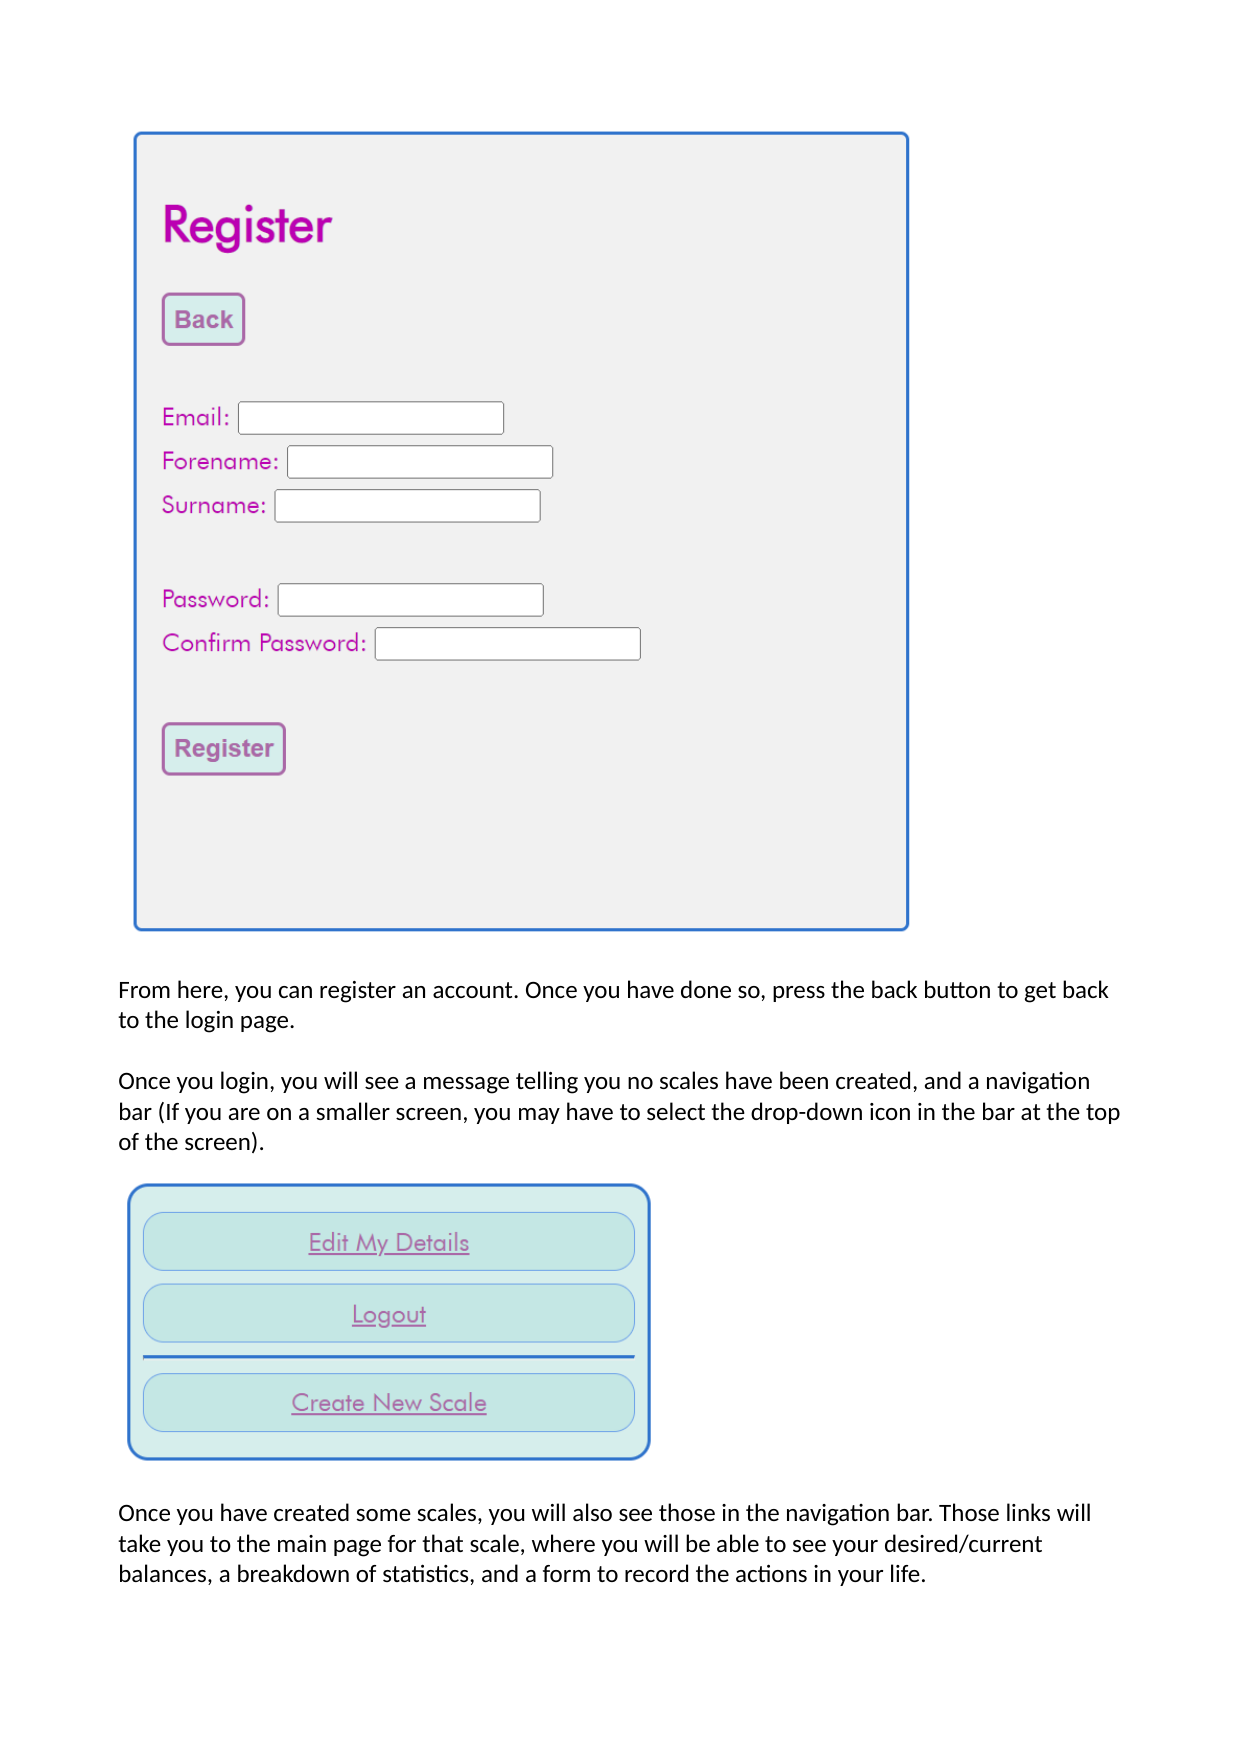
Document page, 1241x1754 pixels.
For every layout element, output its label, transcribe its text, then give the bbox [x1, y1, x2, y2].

text Once you login, you will see a message telling you no scales have been created, and a navigation bar (If you are on a smaller screen, you may have to select the drop-down icon in the bar at the top of the screen). [118, 1065, 1122, 1157]
text Once you have created some scales, you will also see those in the navigation bar. Those links will take you to the main page for that scale, where you will be able to see your desired/current balances, a breakdown of statistics, and a form to record the actions in your life. [118, 1497, 1122, 1589]
text From here, you can register an account. Once you have done so, press the back button to get back to the login page. [118, 974, 1122, 1035]
